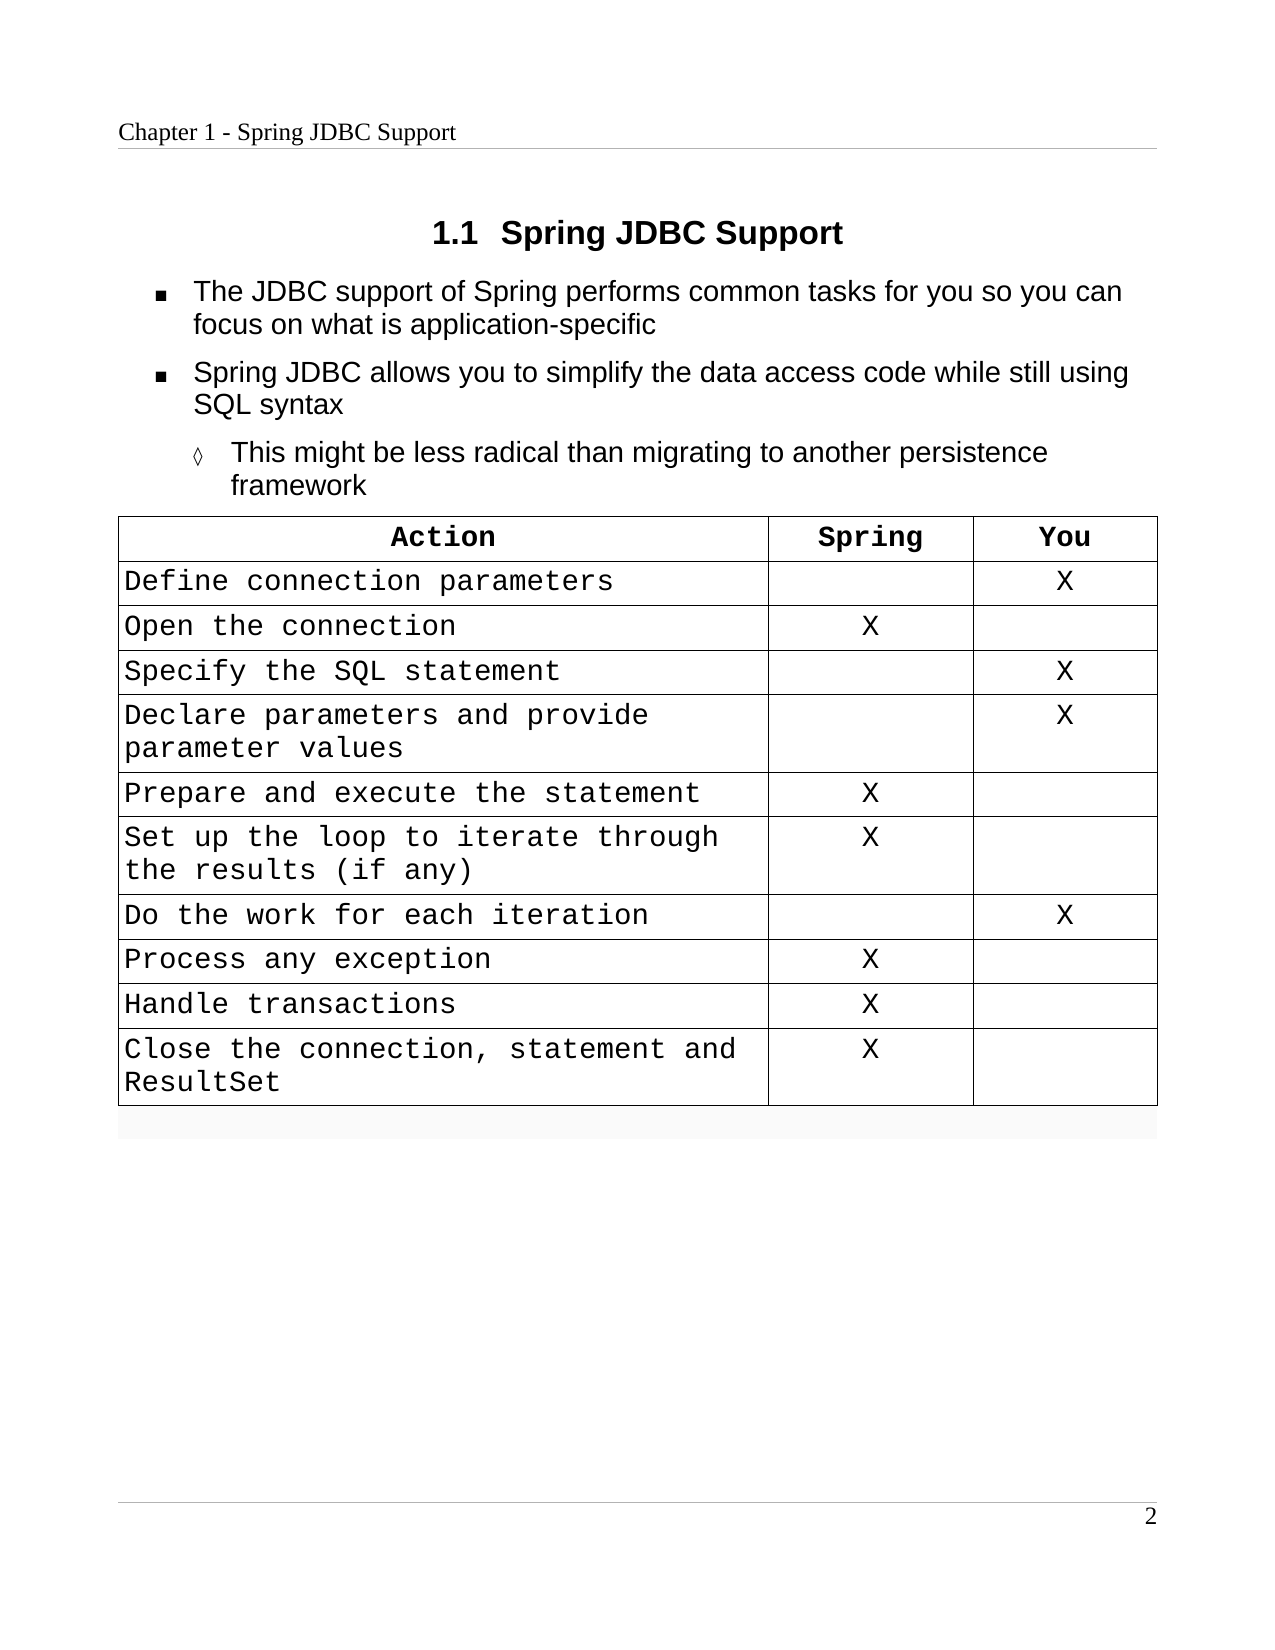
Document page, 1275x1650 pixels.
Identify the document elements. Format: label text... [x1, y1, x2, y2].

table_cell X [769, 984, 973, 1028]
table_cell X [769, 1029, 973, 1105]
table_cell [974, 1029, 1157, 1105]
table_cell X [769, 817, 973, 894]
table_cell Prepare and execute the statement [119, 773, 768, 816]
table_cell Open the connection [119, 606, 768, 650]
table_cell X [974, 651, 1157, 694]
table_cell Process any exception [119, 940, 768, 983]
table_cell Do the work for each iteration [119, 895, 768, 939]
list This might be less radical than migrating to another persistence framework [193, 436, 1157, 501]
table_cell Specify the SQL statement [119, 651, 768, 694]
table_cell [769, 562, 973, 605]
table_cell [769, 695, 973, 772]
table_cell X [769, 773, 973, 816]
table_cell Close the connection, statement and ResultSet [119, 1029, 768, 1105]
table_cell Declare parameters and provide parameter values [119, 695, 768, 772]
subtitle Spring JDBC Support [118, 214, 1157, 251]
table_cell Define connection parameters [119, 562, 768, 605]
table_cell [974, 606, 1157, 650]
table_cell [769, 651, 973, 694]
table_cell X [769, 940, 973, 983]
table_cell X [974, 695, 1157, 772]
table_cell [974, 940, 1157, 983]
table_cell X [769, 606, 973, 650]
table_cell Handle transactions [119, 984, 768, 1028]
table_cell [974, 773, 1157, 816]
table_header Action [119, 517, 768, 561]
table_header You [974, 517, 1157, 561]
table_cell [974, 984, 1157, 1028]
table_cell X [974, 562, 1157, 605]
table_cell Set up the loop to iterate through the results (if any) [119, 817, 768, 894]
table_cell X [974, 895, 1157, 939]
table_cell [769, 895, 973, 939]
list Spring JDBC allows you to simplify the data access code while still using SQL syntax [156, 356, 1157, 421]
list The JDBC support of Spring performs common tasks for you so you can focus on what is application-specific [156, 275, 1157, 341]
table_cell [974, 817, 1157, 894]
table_header Spring [769, 517, 973, 561]
